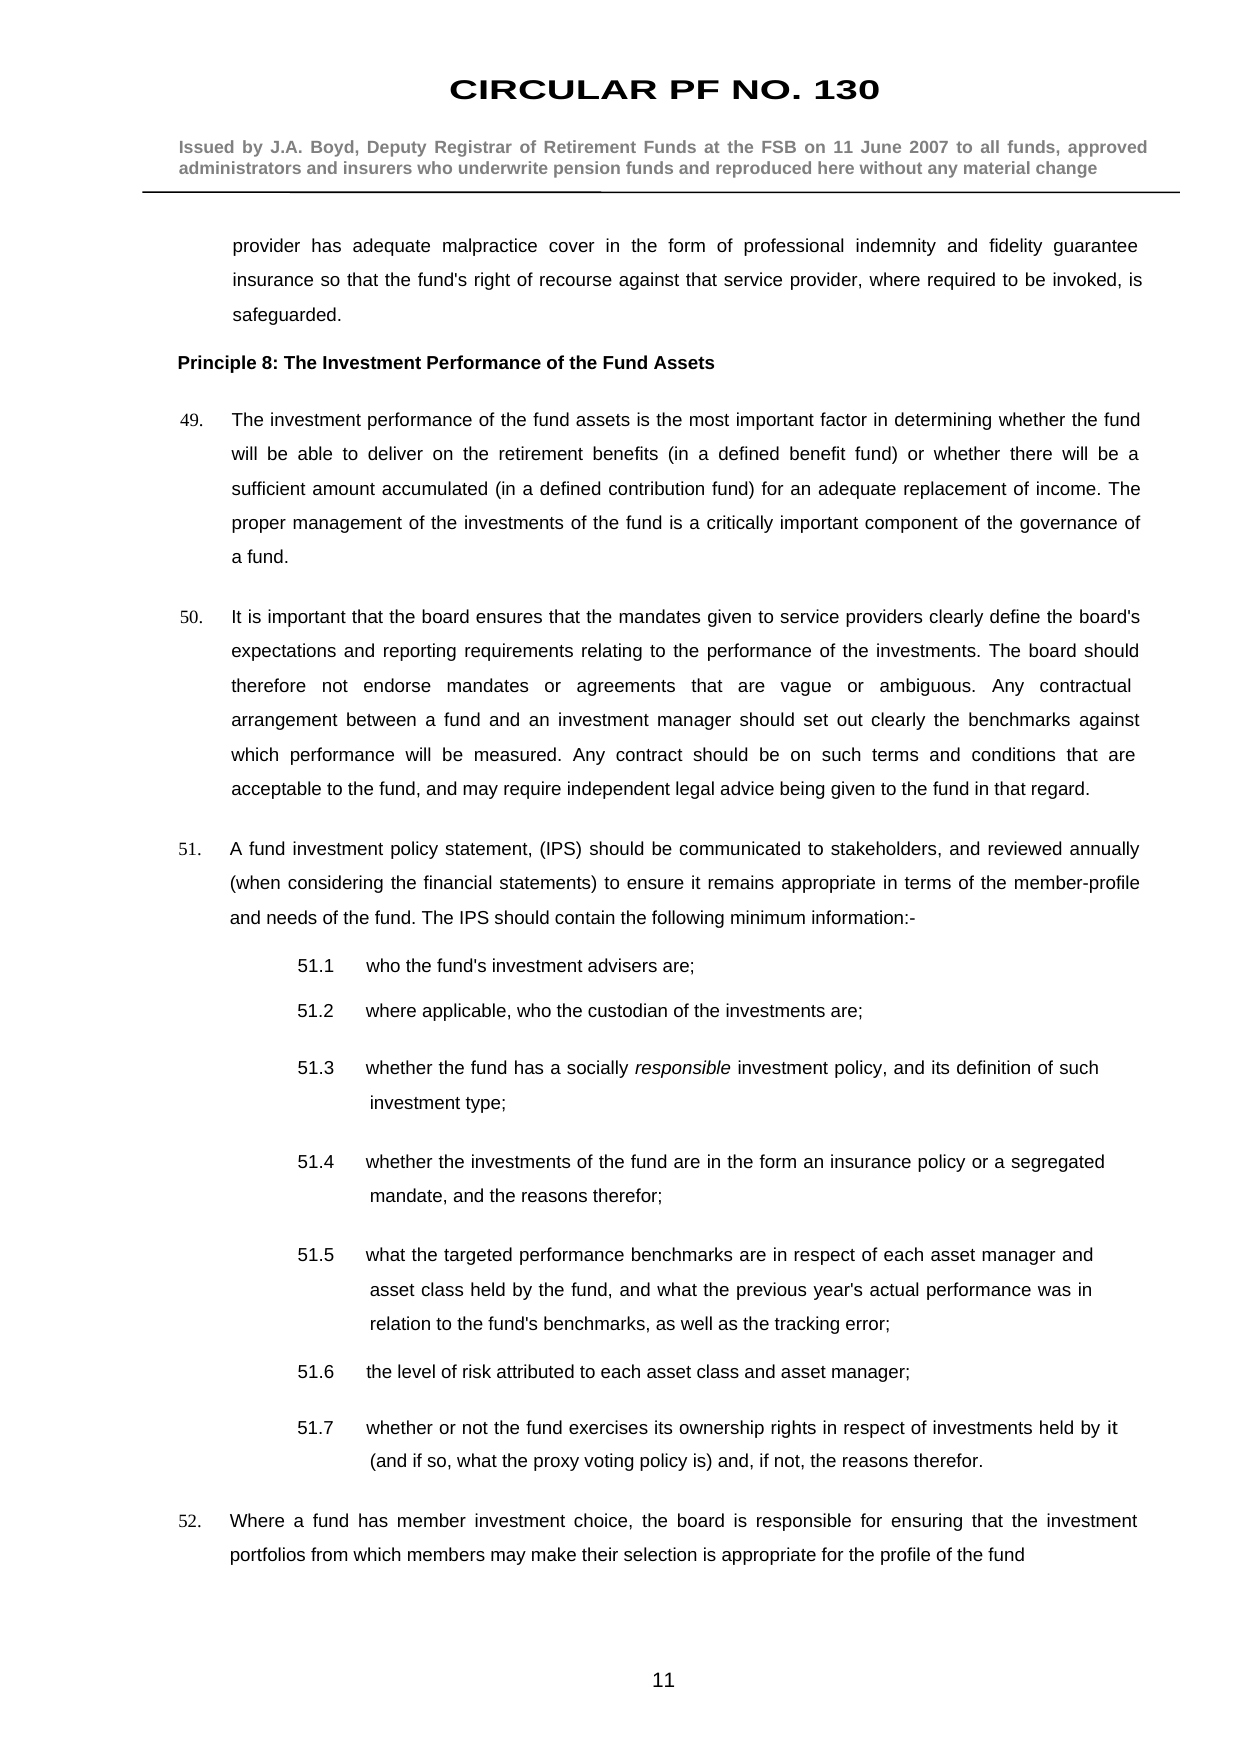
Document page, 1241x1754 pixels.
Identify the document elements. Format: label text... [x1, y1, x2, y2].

text 51.2 where applicable, who the custodian of the investments are; [177, 1001, 1148, 1021]
text 51.3 whether the fund has a socially responsible investment policy, and its definition of such investment type; [59, 1046, 1106, 1116]
text 51.1 who the fund's investment advisers are; [177, 956, 1148, 976]
text 51.6 the level of risk attributed to each asset class and asset manager; [177, 1363, 1148, 1383]
text 51.4 whether the investments of the fund are in the form an insurance policy or a segregated mandate, and the reasons therefor; [59, 1141, 1111, 1209]
list It is important that the board ensures that the mandates given to service providers clearly define the board's expectations and reporting requirements relating to the performance of the investments. The board should therefore not endorse mandates or agreements that are vague or ambiguous. Any contractual arrangement between a fund and an investment manager should set out clearly the benchmarks against which performance will be measured. Any contract should be on such terms and conditions that are acceptable to the fund, and may require independent legal advice being given to the fund in that regard. [179, 596, 1148, 803]
text Principle 8: The Investment Performance of the Fund Assets [177, 353, 1147, 373]
list A fund investment policy statement, (IPS) should be communicated to stakeholders, and reviewed annually (when considering the financial statements) to ensure it remains appropriate in terms of the member-profile and needs of the fund. The IPS should contain the following minimum information:- [178, 828, 1147, 931]
text provider has adequate malpractice cover in the form of professional indemnity and fidelity guarantee insurance so that the fund's right of recourse against that service provider, where required to be invoked, is safeguarded. [232, 225, 1149, 328]
list The investment performance of the fund assets is the most important factor in determining whether the fund will be able to deliver on the retirement benefits (in a defined benefit fund) or whether there will be a sufficient amount accumulated (in a defined contribution fund) for an adequate replacement of income. The proper management of the investments of the fund is a critically important component of the governance of a fund. [180, 398, 1149, 571]
text 51.5 what the targeted performance benchmarks are in respect of each asset manager and asset class held by the fund, and what the previous year's actual performance was in relation to the fund's benchmarks, as well as the tracking error; [177, 1234, 1100, 1338]
list Where a fund has member investment choice, the board is responsible for ensuring that the investment portfolios from which members may make their selection is appropriate for the profile of the fund [178, 1499, 1147, 1568]
text 51.7 whether or not the fund exercises its ownership rights in respect of investments held by it (and if so, what the proxy voting policy is) and, if not, the reasons therefor. [177, 1408, 1124, 1474]
